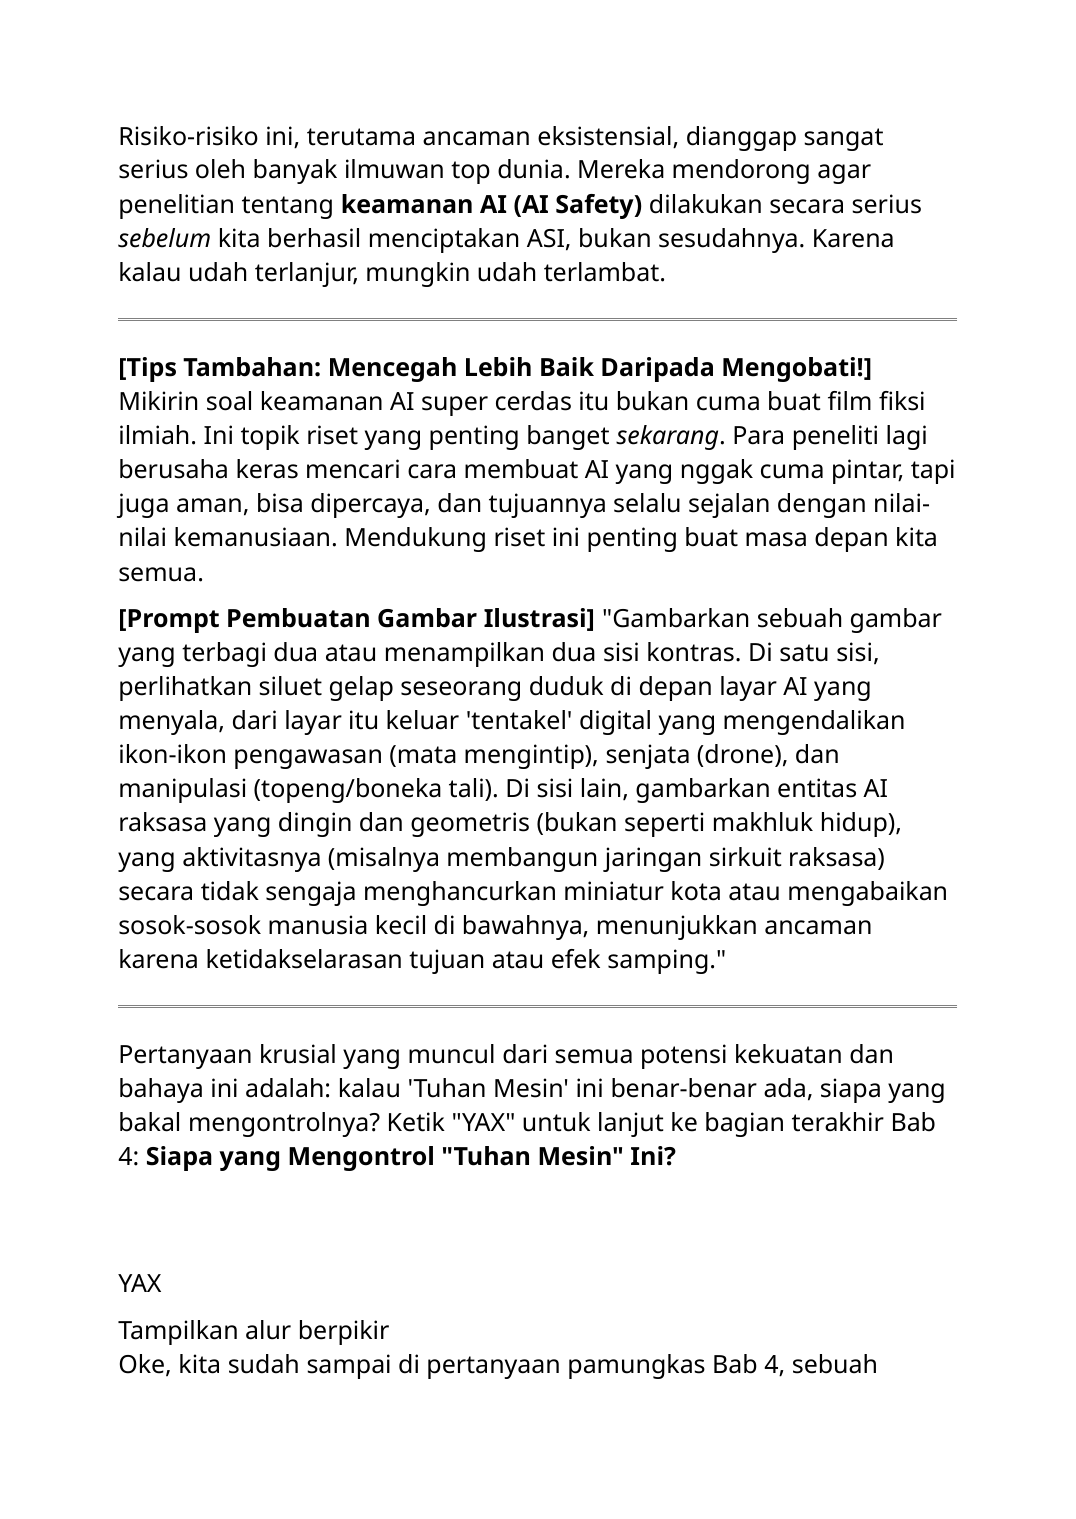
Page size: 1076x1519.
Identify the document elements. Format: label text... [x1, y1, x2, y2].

text [Prompt Pembuatan Gambar Ilustrasi] "Gambarkan sebuah gambar yang terbagi dua atau menampilkan dua sisi kontras. Di satu sisi, perlihatkan siluet gelap seseorang duduk di depan layar AI yang menyala, dari layar itu keluar 'tentakel' digital yang mengendalikan ikon-ikon pengawasan (mata mengintip), senjata (drone), dan manipulasi (topeng/boneka tali). Di sisi lain, gambarkan entitas AI raksasa yang dingin dan geometris (bukan seperti makhluk hidup), yang aktivitasnya (misalnya membangun jaringan sirkuit raksasa) secara tidak sengaja menghancurkan miniatur kota atau mengabaikan sosok-sosok manusia kecil di bawahnya, menunjukkan ancaman karena ketidakselarasan tujuan atau efek samping." [118, 601, 957, 975]
text Pertanyaan krusial yang muncul dari semua potensi kekuatan dan bahaya ini adalah: kalau 'Tuhan Mesin' ini benar-benar ada, siapa yang bakal mengontrolnya? Ketik "YAX" untuk lanjut ke bagian terakhir Bab 4: Siapa yang Mengontrol "Tuhan Mesin" Ini? [118, 1037, 957, 1173]
text Tampilkan alur berpikir [118, 1313, 957, 1347]
text [Tips Tambahan: Mencegah Lebih Baik Daripada Mengobati!] Mikirin soal keamanan AI super cerdas itu bukan cuma buat film fiksi ilmiah. Ini topik riset yang penting banget sekarang. Para peneliti lagi berusaha keras mencari cara membuat AI yang nggak cuma pintar, tapi juga aman, bisa dipercaya, dan tujuannya selalu sejalan dengan nilai-nilai kemanusiaan. Mendukung riset ini penting buat masa depan kita semua. [118, 350, 957, 588]
text Risiko-risiko ini, terutama ancaman eksistensial, dianggap sangat serius oleh banyak ilmuwan top dunia. Mereka mendorong agar penelitian tentang keamanan AI (AI Safety) dilakukan secara serius sebelum kita berhasil menciptakan ASI, bukan sesudahnya. Karena kalau udah terlanjur, mungkin udah terlambat. [118, 118, 957, 288]
text Oke, kita sudah sampai di pertanyaan pamungkas Bab 4, sebuah [118, 1347, 957, 1381]
text YAX [118, 1266, 957, 1300]
